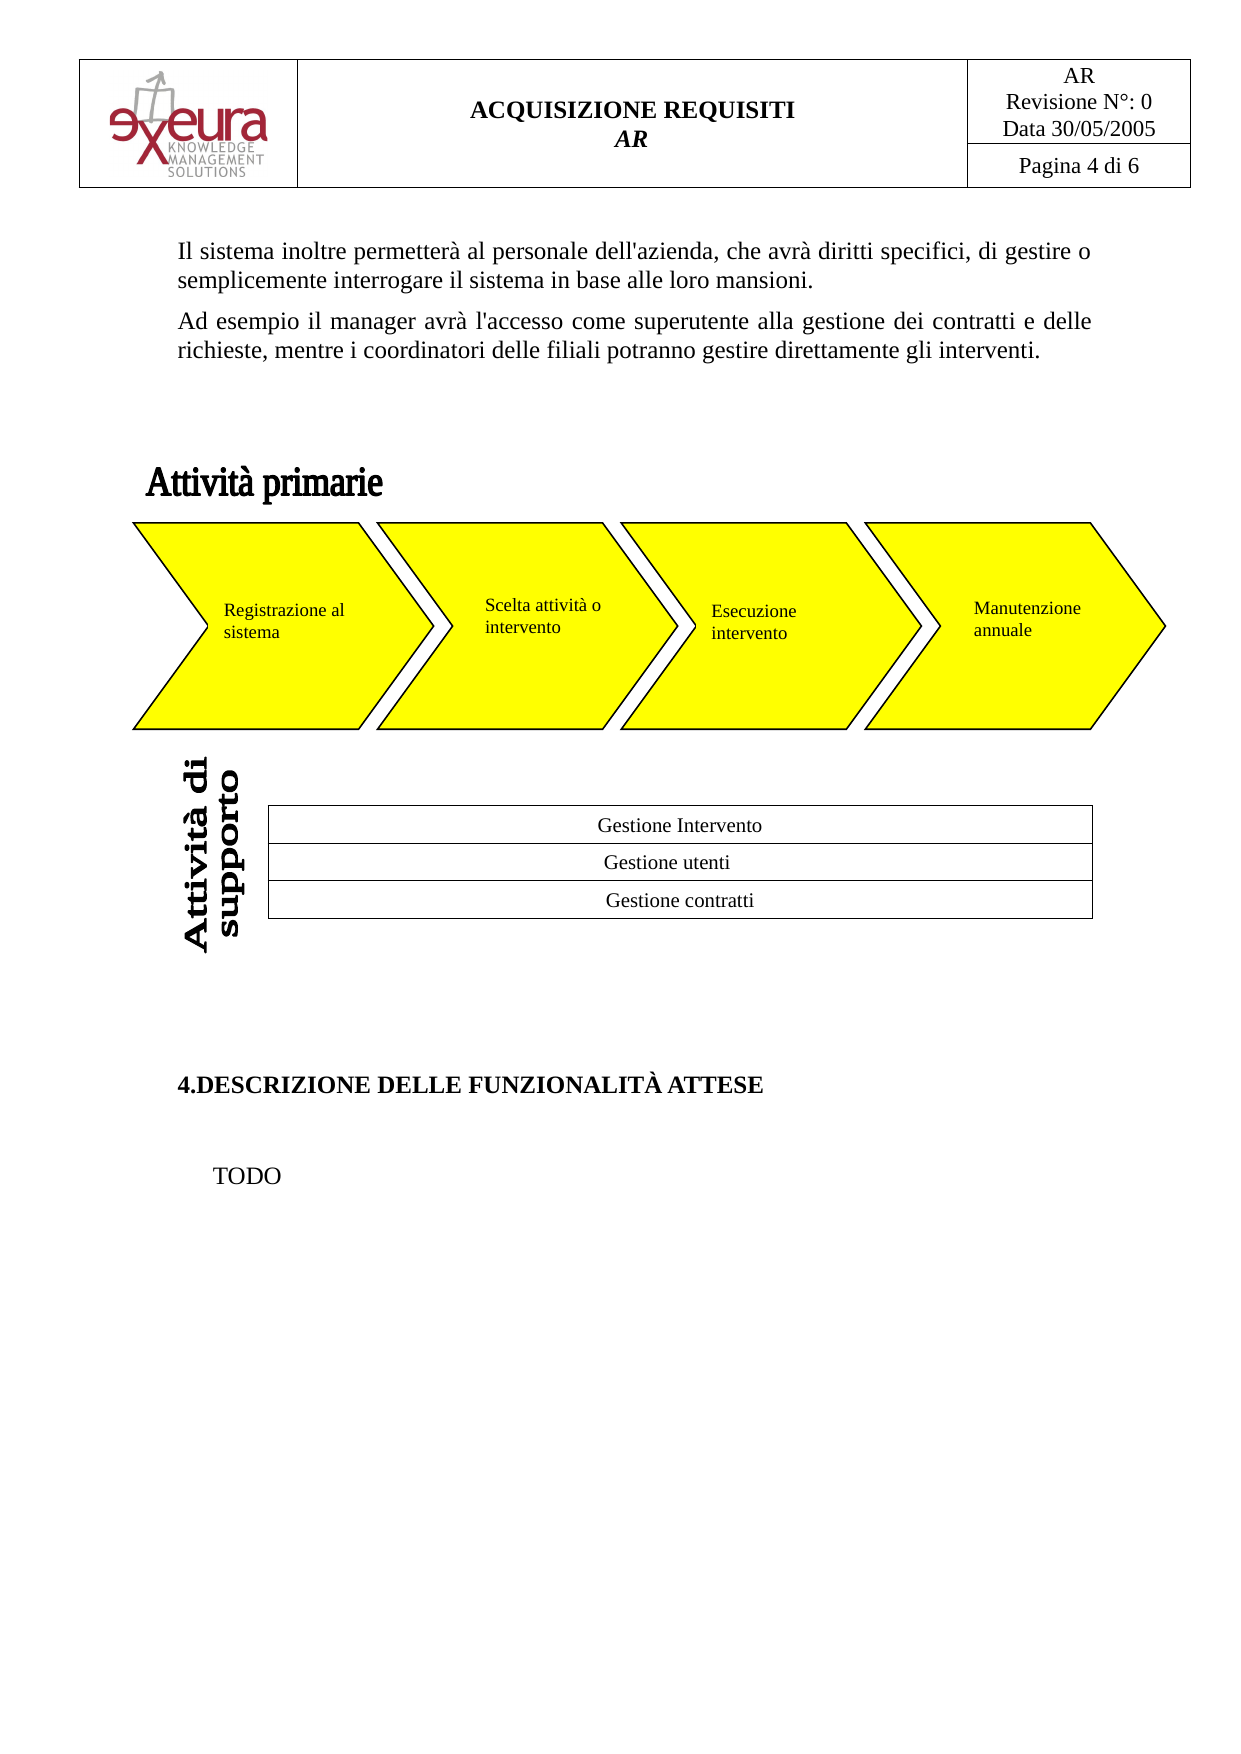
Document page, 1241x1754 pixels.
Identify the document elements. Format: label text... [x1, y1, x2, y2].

text Gestione contratti [282, 888, 1077, 910]
text TODO [213, 1161, 1092, 1190]
picture [109, 70, 268, 177]
text Scelta attività o intervento [485, 594, 602, 637]
text Gestione utenti [282, 850, 1077, 872]
text Il sistema inoltre permetterà al personale dell'azienda, che avrà diritti specifici, di gestire o semplicemente interrogare il sistema in base alle loro mansioni. [177, 236, 1092, 294]
text Registrazione al sistema [223, 599, 362, 642]
text Esecuzione intervento [711, 600, 848, 643]
text Ad esempio il manager avrà l'accesso come superutente alla gestione dei contratti e delle richieste, mentre i coordinatori delle filiali potranno gestire direttamente gli interventi. [177, 306, 1092, 364]
text Gestione Intervento [282, 813, 1077, 835]
subtitle Descrizione delle funzionalità attese [177, 1070, 1092, 1099]
text Manutenzione annuale [974, 597, 1094, 640]
